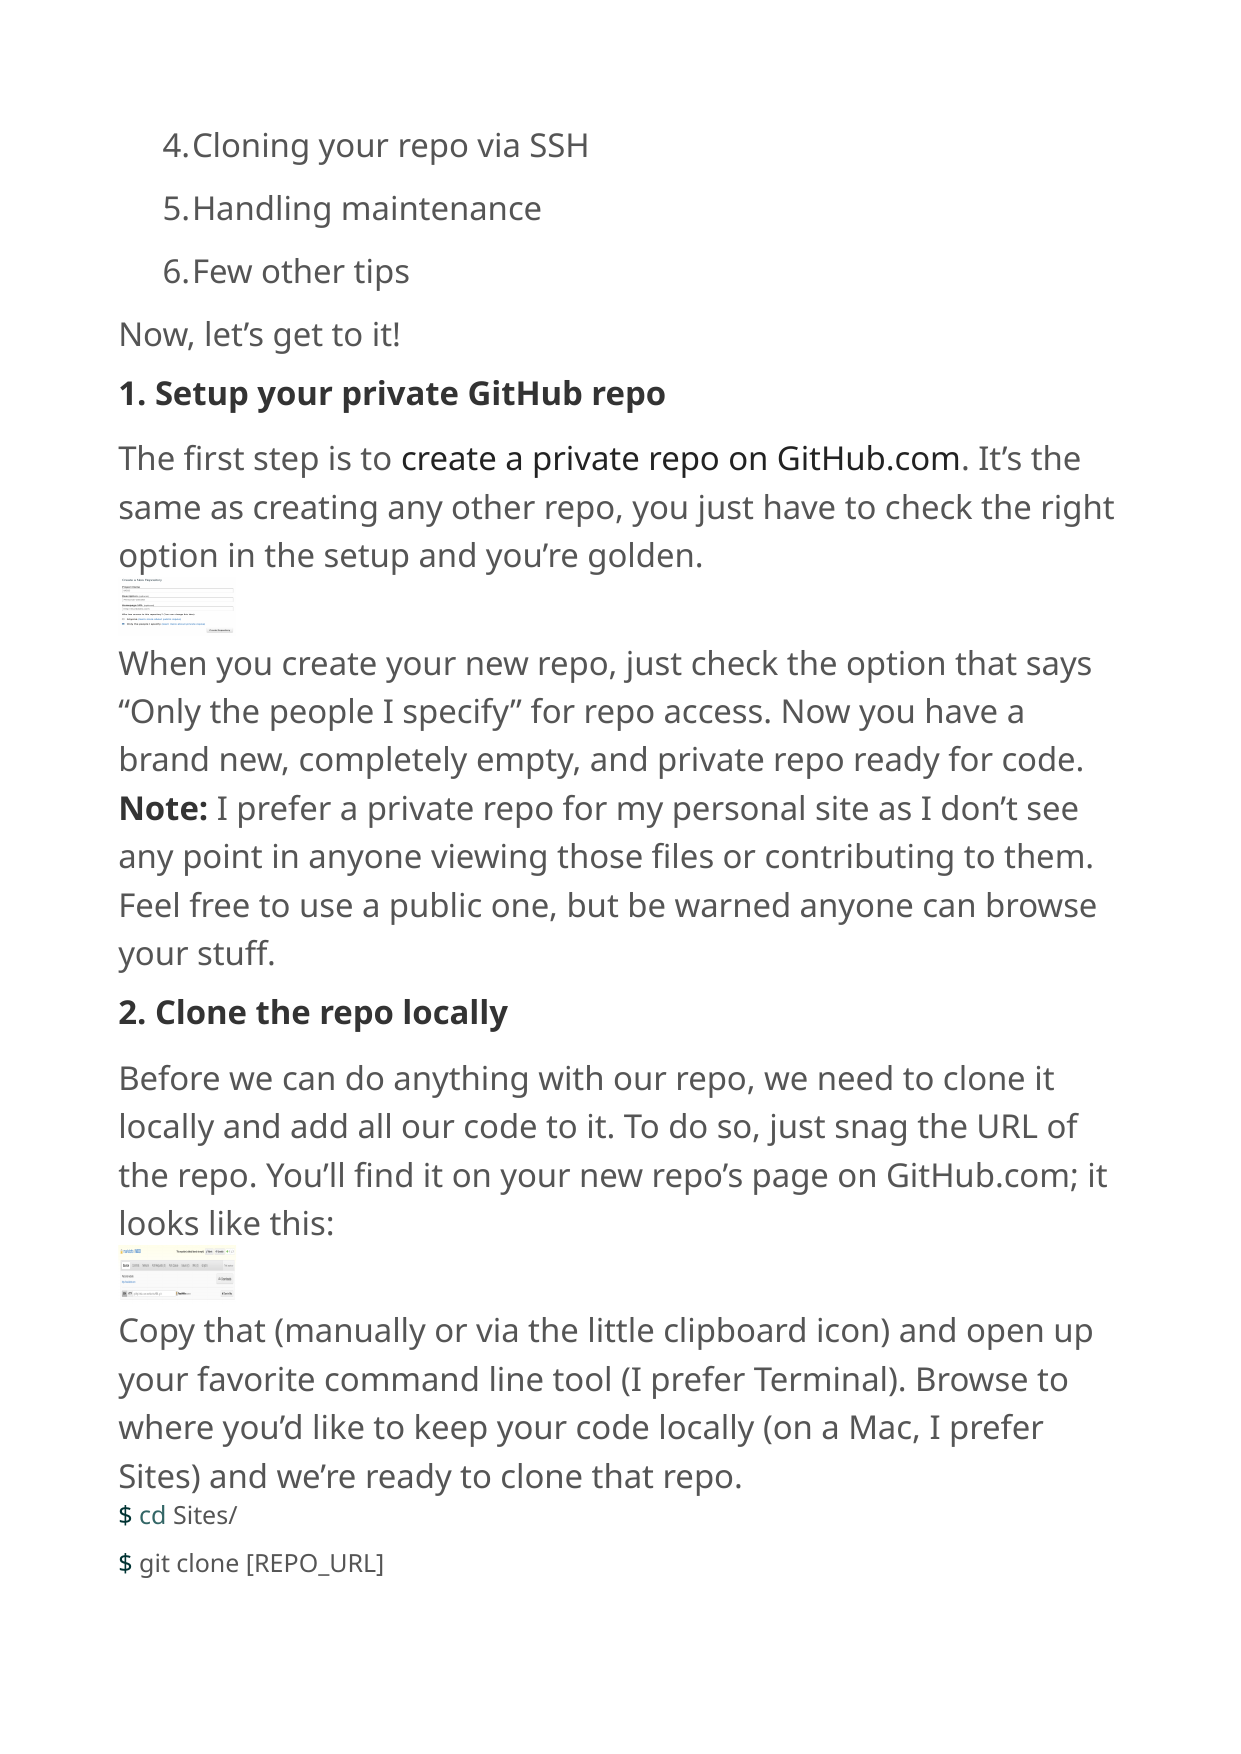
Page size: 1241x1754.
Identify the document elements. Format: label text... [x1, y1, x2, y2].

picture [118, 1245, 237, 1304]
list Handling maintenance [162, 181, 1122, 229]
list Cloning your repo via SSH [162, 118, 1122, 167]
text The first step is to create a private repo on GitHub.com. It’s the same as creating any other repo, you just have to check the right option in the setup and you’re golden. [118, 432, 1122, 577]
subtitle 2. Clone the repo locally [118, 990, 1122, 1034]
text When you create your new repo, just check the option that says “Only the people I specify” for repo access. Now you have a brand new, completely empty, and private repo ready for code. [118, 636, 1122, 781]
text $ git clone [REPO_URL] [118, 1545, 1122, 1579]
list Few other tips [162, 244, 1122, 293]
text Before we can do anything with our repo, we need to clone it locally and add all our code to it. To do so, just snag the URL of the repo. You’ll find it on your new repo’s page on GitHub.com; it looks like this: [118, 1051, 1122, 1245]
text Copy that (manually or via the little clipboard icon) and open up your favorite command line tool (I prefer Terminal). Browse to where you’d like to keep your code locally (on a Mac, I prefer Sites) and we’re ready to clone that repo. [118, 1304, 1122, 1498]
text Note: I prefer a private repo for my personal site as I don’t see any point in anyone viewing those files or contributing to them. Feel free to use a public one, but be warned anyone can browse your stuff. [118, 781, 1122, 975]
text Now, let’s get to it! [118, 307, 1122, 356]
subtitle 1. Setup your private GitHub repo [118, 370, 1122, 415]
text $ cd Sites/ [118, 1498, 1122, 1532]
picture [118, 577, 237, 636]
